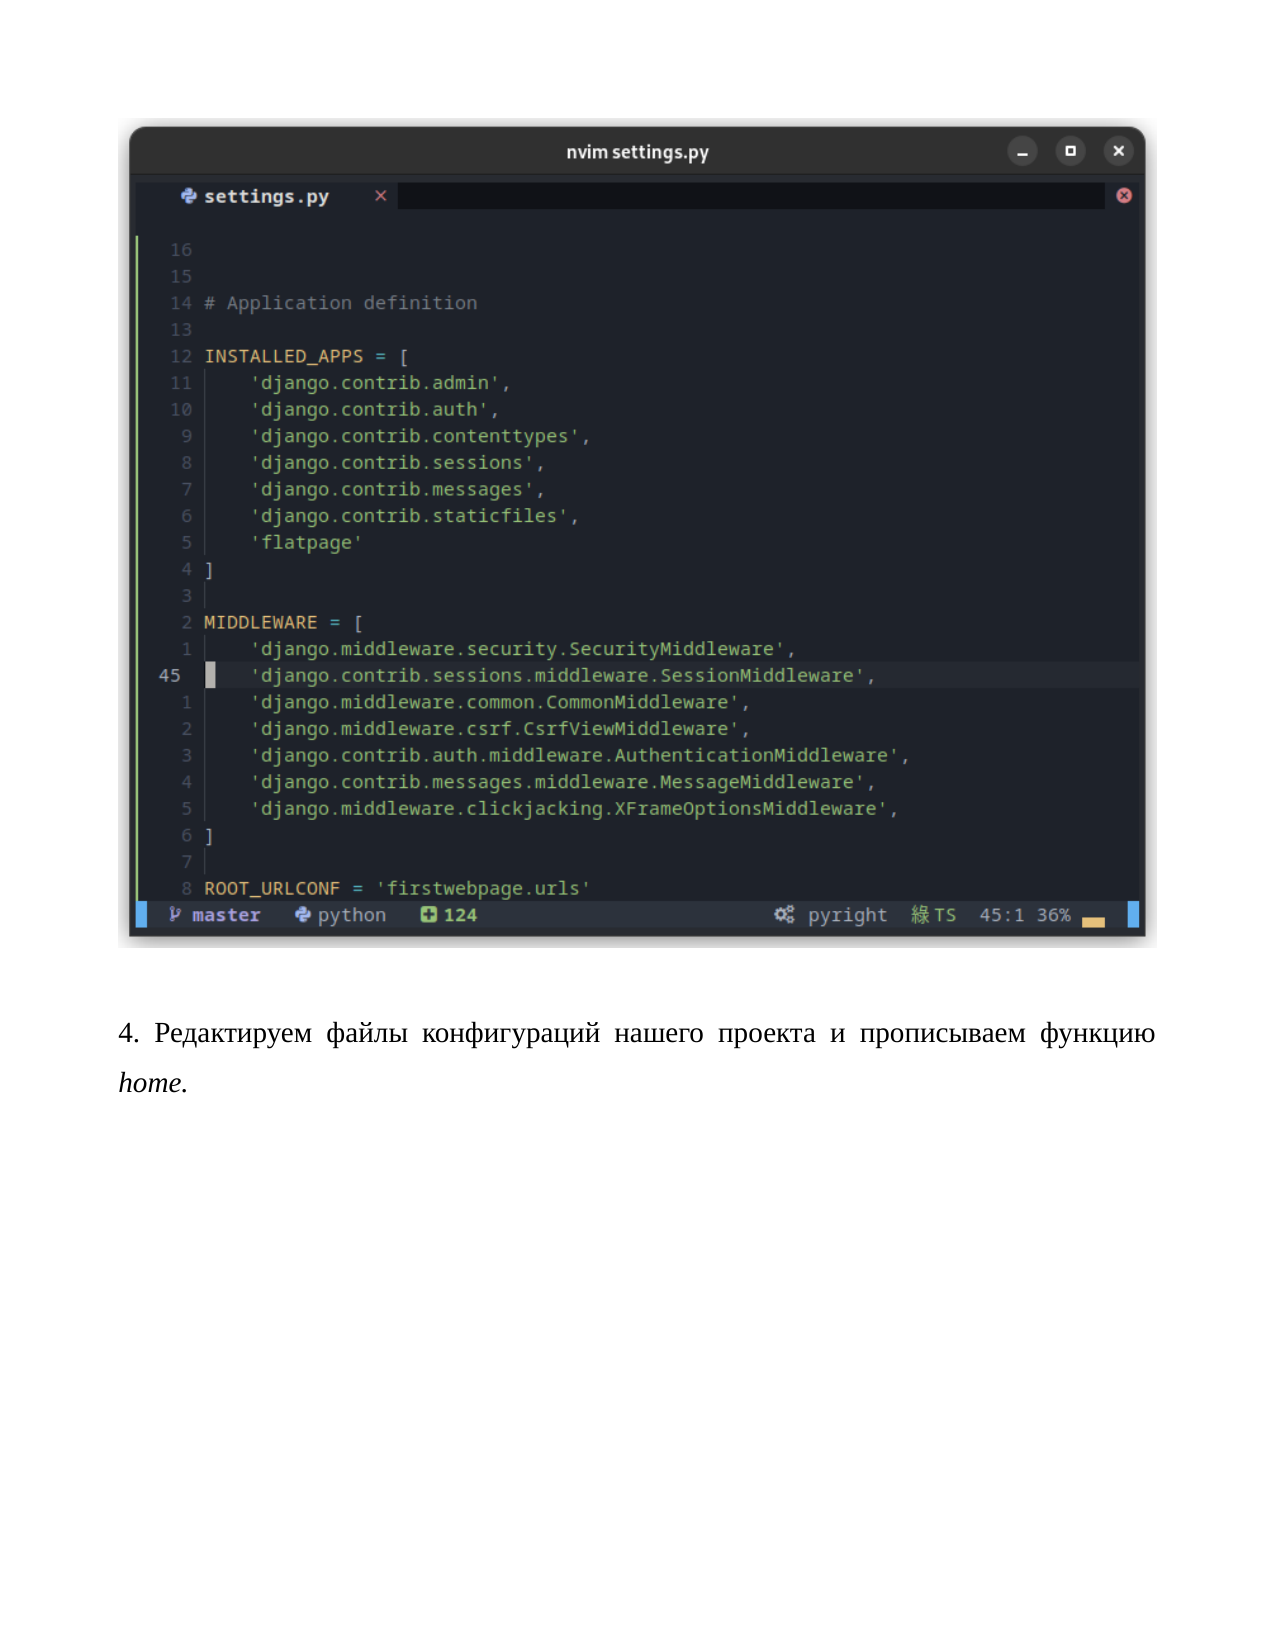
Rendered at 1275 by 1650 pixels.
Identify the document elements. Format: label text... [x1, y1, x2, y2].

picture [118, 118, 1157, 948]
text 4. Редактируем файлы конфигураций нашего проекта и прописываем функцию home. [118, 1015, 1157, 1099]
